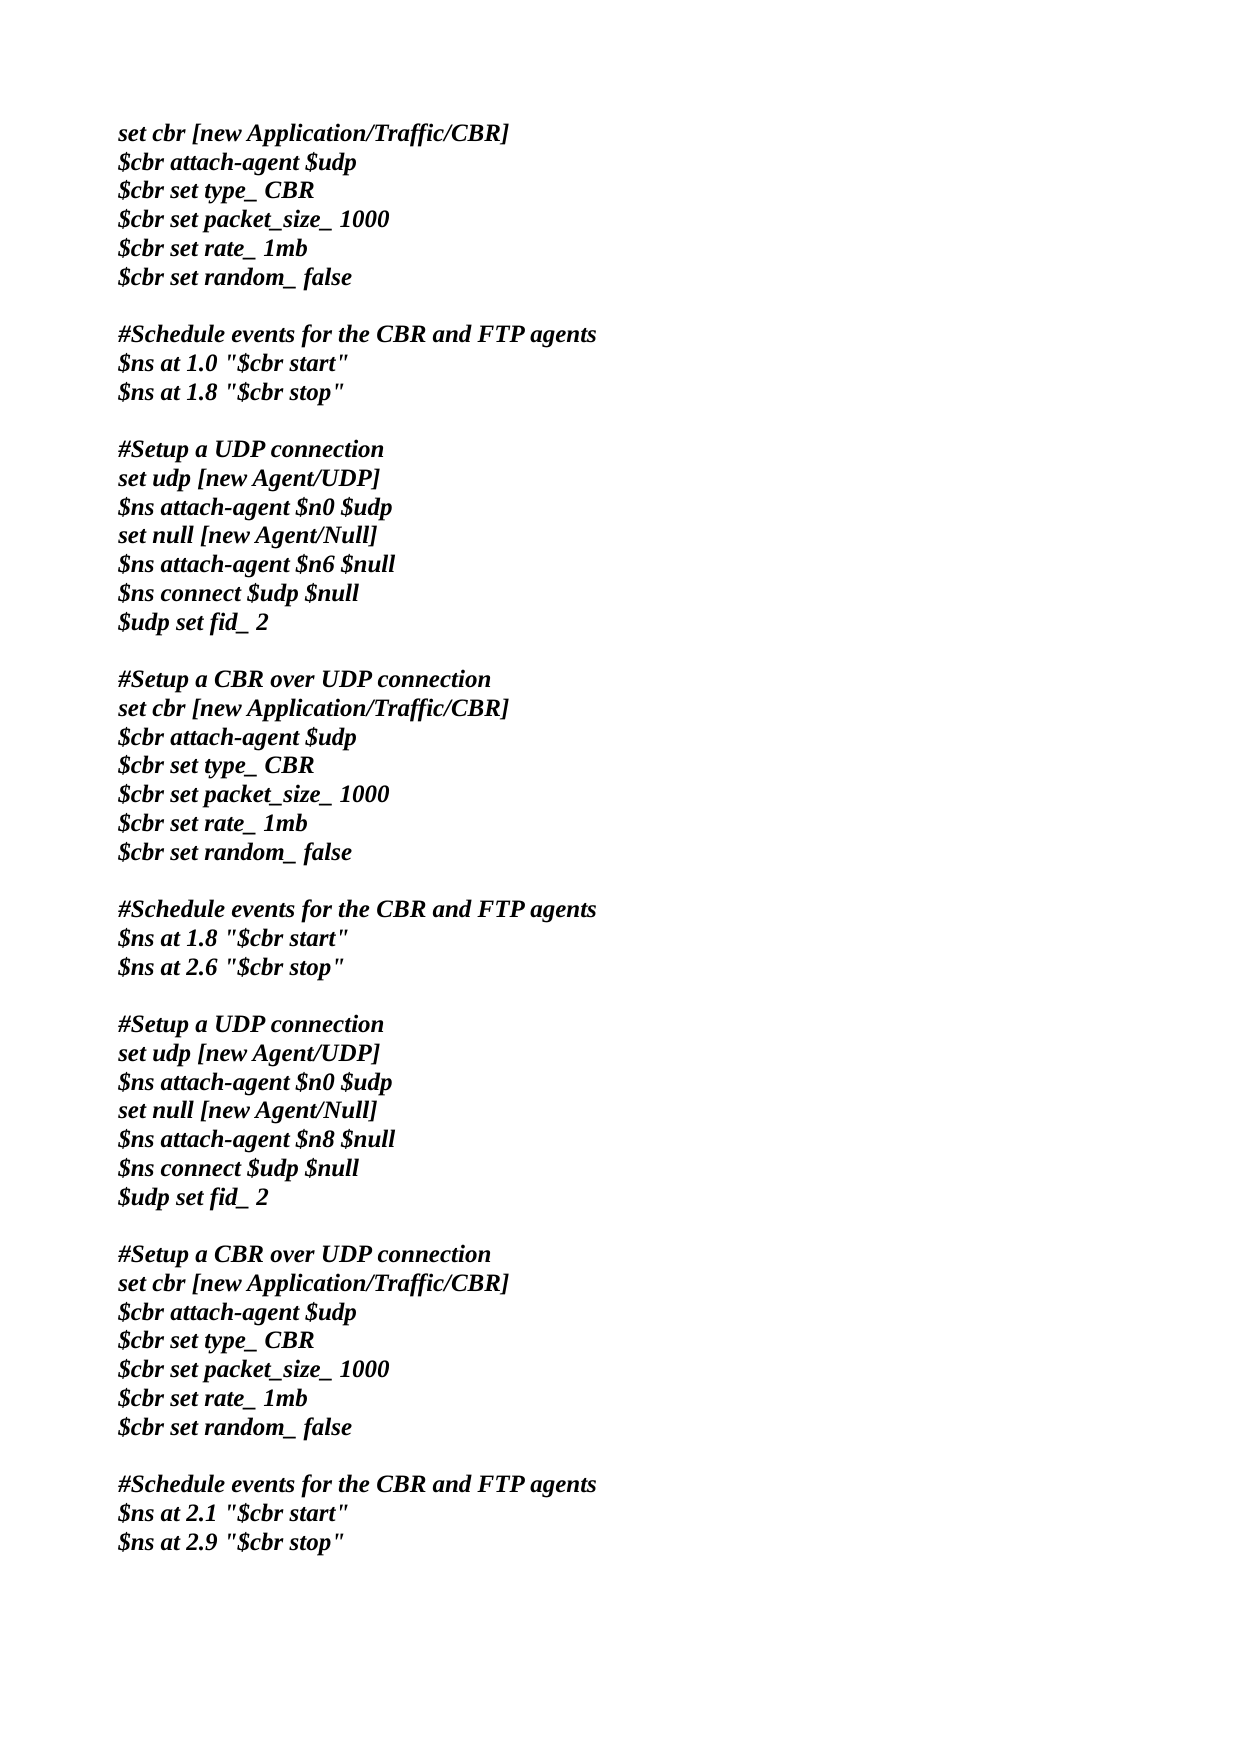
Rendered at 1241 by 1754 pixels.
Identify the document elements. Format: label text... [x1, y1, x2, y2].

text #Setup a CBR over UDP connection [118, 664, 1122, 693]
text #Setup a UDP connection [118, 434, 1122, 463]
text $cbr set packet_size_ 1000 [118, 779, 1122, 808]
text set cbr [new Application/Traffic/CBR] [118, 118, 1122, 147]
text #Setup a UDP connection [118, 1009, 1122, 1038]
text $cbr set rate_ 1mb [118, 808, 1122, 837]
text $ns attach-agent $n0 $udp [118, 492, 1122, 521]
text $cbr attach-agent $udp [118, 722, 1122, 751]
text $cbr set packet_size_ 1000 [118, 204, 1122, 233]
text $ns at 2.1 "$cbr start" [118, 1498, 1122, 1527]
text $cbr set random_ false [118, 837, 1122, 866]
text $cbr set type_ CBR [118, 751, 1122, 779]
text $ns at 2.6 "$cbr stop" [118, 952, 1122, 981]
text set udp [new Agent/UDP] [118, 463, 1122, 492]
text set udp [new Agent/UDP] [118, 1038, 1122, 1067]
text set null [new Agent/Null] [118, 1096, 1122, 1124]
text $ns at 1.0 "$cbr start" [118, 348, 1122, 377]
text $cbr set type_ CBR [118, 1326, 1122, 1354]
text $ns attach-agent $n0 $udp [118, 1067, 1122, 1096]
text #Setup a CBR over UDP connection [118, 1239, 1122, 1268]
text $cbr set random_ false [118, 262, 1122, 291]
text $ns at 1.8 "$cbr stop" [118, 377, 1122, 406]
text $ns at 2.9 "$cbr stop" [118, 1527, 1122, 1556]
text $cbr set rate_ 1mb [118, 233, 1122, 262]
text $ns connect $udp $null [118, 1153, 1122, 1182]
text $ns connect $udp $null [118, 578, 1122, 607]
text $cbr attach-agent $udp [118, 147, 1122, 176]
text $ns attach-agent $n8 $null [118, 1124, 1122, 1153]
text #Schedule events for the CBR and FTP agents [118, 894, 1122, 923]
text set cbr [new Application/Traffic/CBR] [118, 693, 1122, 722]
text set null [new Agent/Null] [118, 521, 1122, 549]
text $ns attach-agent $n6 $null [118, 549, 1122, 578]
text $ns at 1.8 "$cbr start" [118, 923, 1122, 952]
text $cbr set random_ false [118, 1412, 1122, 1441]
text $cbr set packet_size_ 1000 [118, 1354, 1122, 1383]
text #Schedule events for the CBR and FTP agents [118, 1469, 1122, 1498]
text $udp set fid_ 2 [118, 1182, 1122, 1211]
text set cbr [new Application/Traffic/CBR] [118, 1268, 1122, 1297]
text $cbr attach-agent $udp [118, 1297, 1122, 1326]
text $cbr set type_ CBR [118, 176, 1122, 204]
text #Schedule events for the CBR and FTP agents [118, 319, 1122, 348]
text $cbr set rate_ 1mb [118, 1383, 1122, 1412]
text $udp set fid_ 2 [118, 607, 1122, 636]
